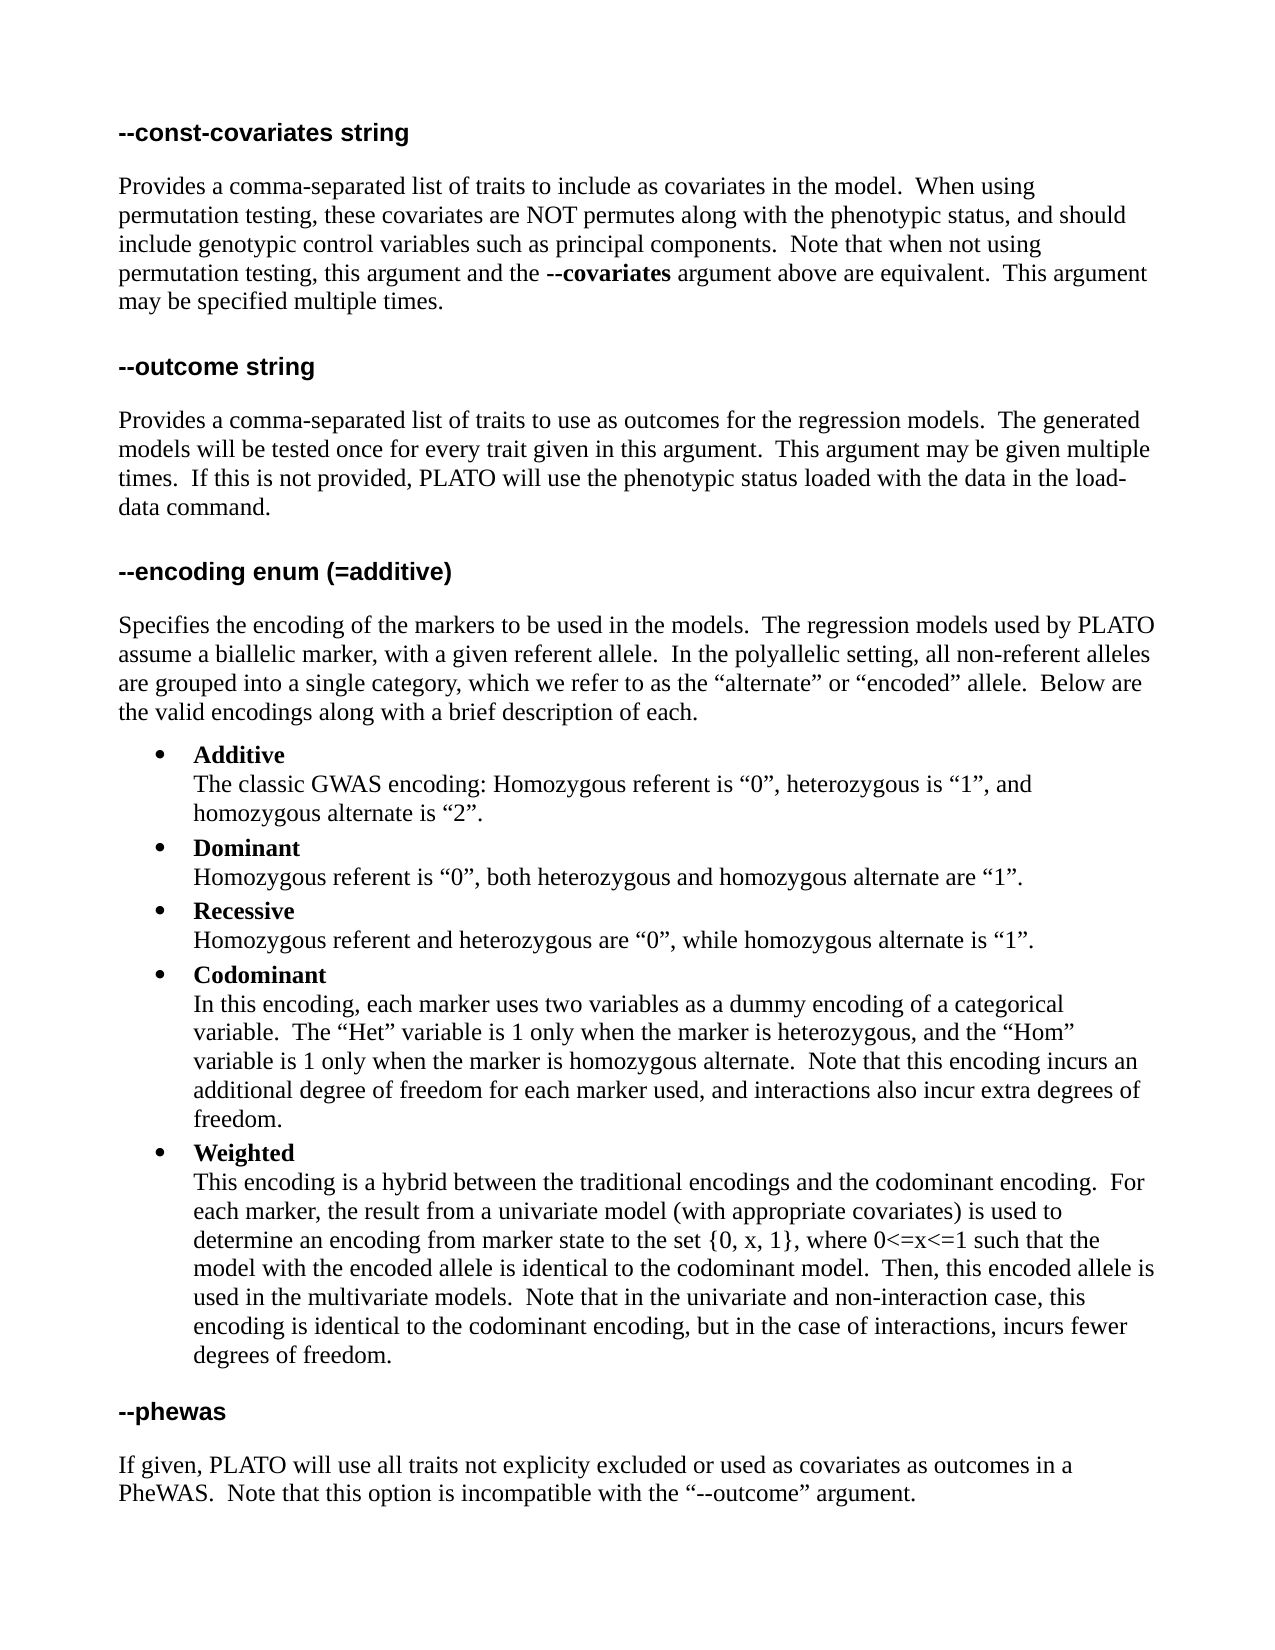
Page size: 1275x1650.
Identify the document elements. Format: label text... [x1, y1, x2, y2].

text Provides a comma-separated list of traits to include as covariates in the model. When using permutation testing, these covariates are NOT permutes along with the phenotypic status, and should include genotypic control variables such as principal components. Note that when not using permutation testing, this argument and the --covariates argument above are equivalent. This argument may be specified multiple times. [118, 171, 1157, 315]
list Dominant Homozygous referent is “0”, both heterozygous and homozygous alternate are “1”. [156, 833, 1157, 890]
subtitle --encoding enum (=additive) [118, 557, 1157, 586]
text Specifies the encoding of the markers to be used in the models. The regression models used by PLATO assume a biallelic marker, with a given referent allele. In the polyallelic setting, all non-referent alleles are grouped into a single category, which we refer to as the “alternate” or “encoded” allele. Below are the valid encodings along with a brief description of each. [118, 611, 1157, 726]
text Provides a comma-separated list of traits to use as outcomes for the regression models. The generated models will be tested once for every trait given in this argument. This argument may be given multiple times. If this is not provided, PLATO will use the phenotypic status loaded with the data in the load-data command. [118, 405, 1157, 520]
list Codominant In this encoding, each marker uses two variables as a dummy encoding of a categorical variable. The “Het” variable is 1 only when the marker is heterozygous, and the “Hom” variable is 1 only when the marker is homozygous alternate. Note that this encoding incurs an additional degree of freedom for each marker used, and interactions also incur extra degrees of freedom. [156, 960, 1157, 1132]
list Additive The classic GWAS encoding: Homozygous referent is “0”, heterozygous is “1”, and homozygous alternate is “2”. [156, 741, 1157, 827]
list Recessive Homozygous referent and heterozygous are “0”, while homozygous alternate is “1”. [156, 896, 1157, 954]
subtitle --phewas [118, 1396, 1157, 1425]
subtitle --const-covariates string [118, 118, 1157, 147]
subtitle --outcome string [118, 352, 1157, 381]
list Weighted This encoding is a hybrid between the traditional encodings and the codominant encoding. For each marker, the result from a univariate model (with appropriate covariates) is used to determine an encoding from marker state to the set {0, x, 1}, where 0<=x<=1 such that the model with the encoded allele is identical to the codominant model. Then, this encoded allele is used in the multivariate models. Note that in the univariate and non-interaction case, this encoding is identical to the codominant encoding, but in the case of interactions, incurs fewer degrees of freedom. [156, 1138, 1157, 1368]
text If given, PLATO will use all traits not explicity excluded or used as covariates as outcomes in a PheWAS. Note that this option is incompatible with the “--outcome” argument. [118, 1450, 1157, 1507]
